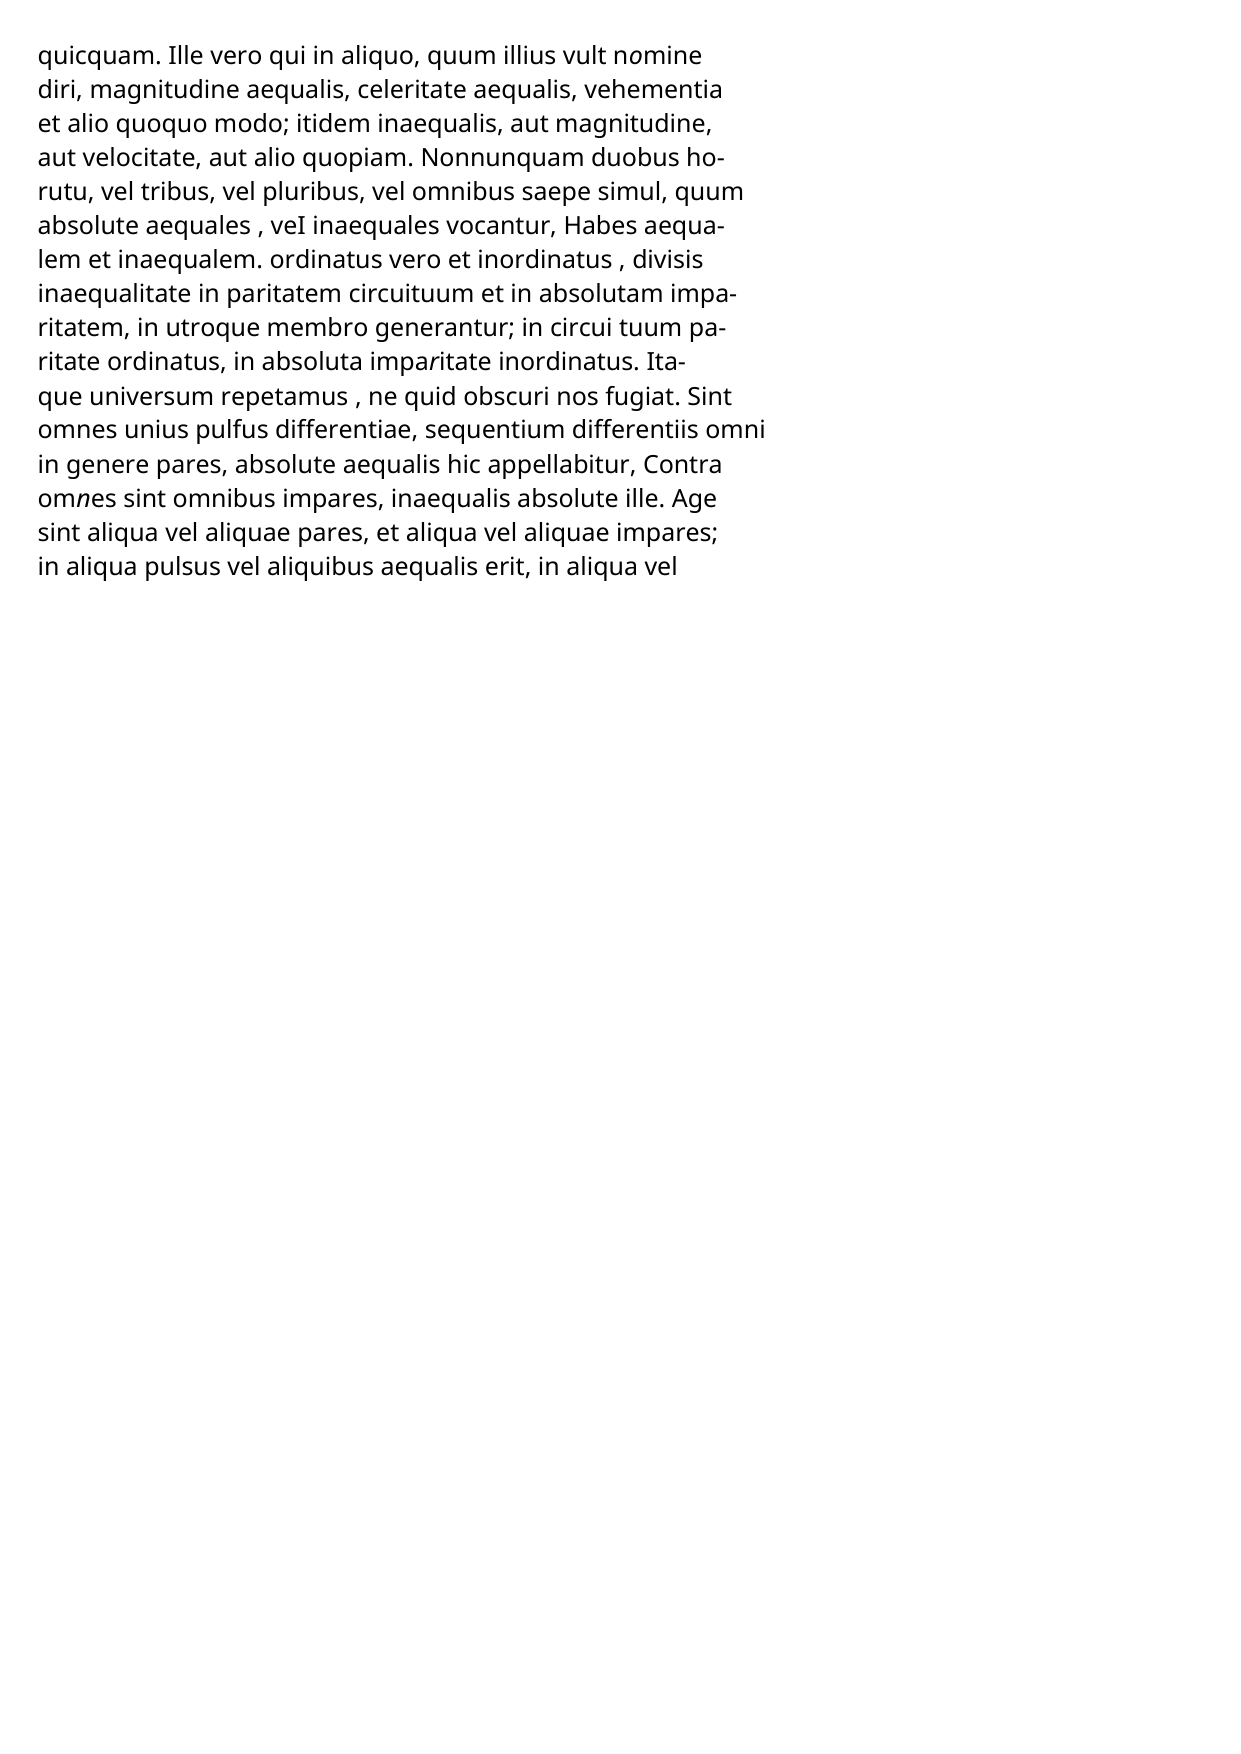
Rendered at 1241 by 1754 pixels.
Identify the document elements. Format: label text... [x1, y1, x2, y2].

text quicquam. Ille vero qui in aliquo, quum illius vult nomine diri, magnitudine aequalis, celeritate aequalis, vehementia et alio quoquo modo; itidem inaequalis, aut magnitudine, aut velocitate, aut alio quopiam. Nonnunquam duobus ho- rutu, vel tribus, vel pluribus, vel omnibus saepe simul, quum absolute aequales , veI inaequales vocantur, Habes aequa- lem et inaequalem. ordinatus vero et inordinatus , divisis inaequalitate in paritatem circuituum et in absolutam impa- ritatem, in utroque membro generantur; in circui tuum pa- ritate ordinatus, in absoluta imparitate inordinatus. Ita- que universum repetamus , ne quid obscuri nos fugiat. Sint omnes unius pulfus differentiae, sequentium differentiis omni in genere pares, absolute aequalis hic appellabitur, Contra omnes sint omnibus impares, inaequalis absolute ille. Age sint aliqua vel aliquae pares, et aliqua vel aliquae impares; in aliqua pulsus vel aliquibus aequalis erit, in aliqua vel [37, 37, 1203, 582]
